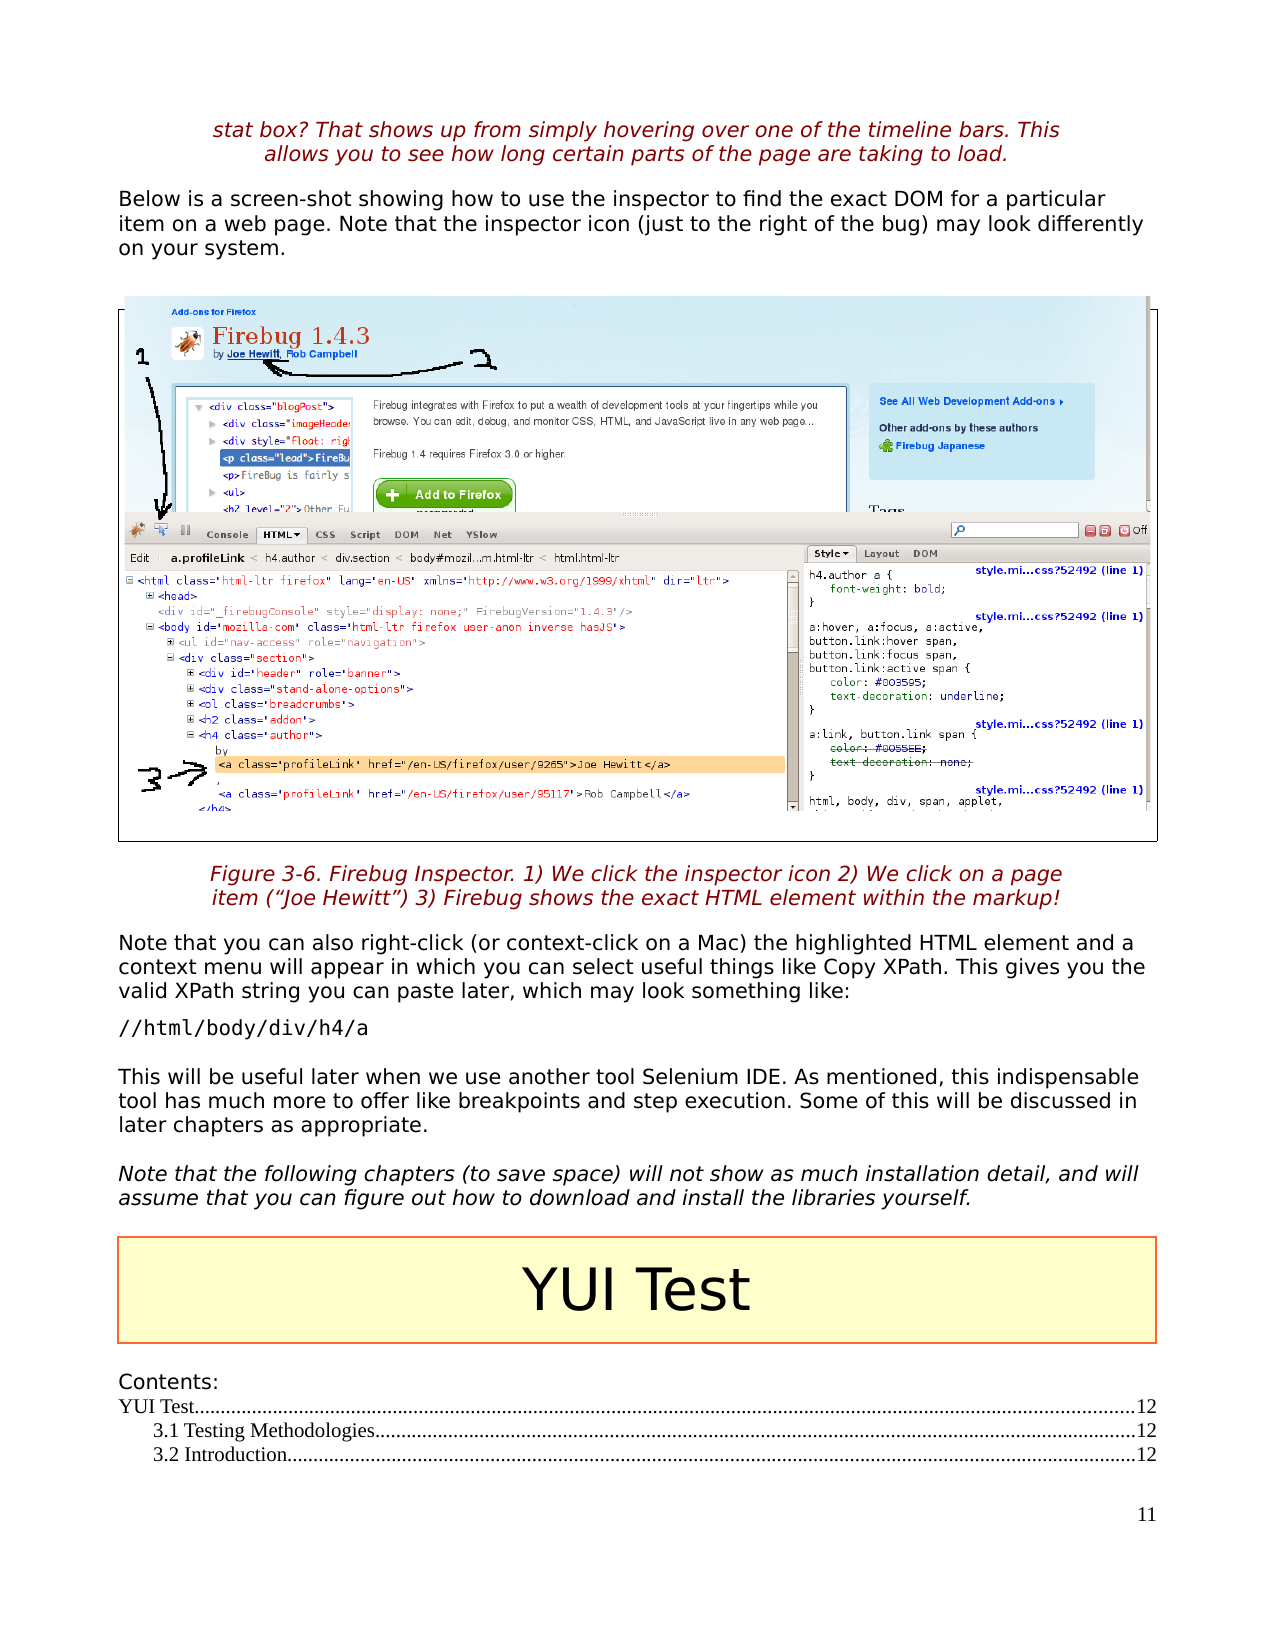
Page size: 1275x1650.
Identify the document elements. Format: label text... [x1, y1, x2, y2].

text 3.2 Introduction 12 [148, 1442, 1157, 1466]
text 3.1 Testing Methodologies 12 [148, 1418, 1157, 1442]
text Contents: [118, 1370, 1157, 1394]
title Figure 3-6. Firebug Inspector. 1) We click the inspector icon 2) We click on a page item (“Joe Hewitt”) 3) Firebug shows the exact HTML element within the markup! [193, 862, 1082, 910]
picture [124, 296, 1151, 811]
text Note that the following chapters (to save space) will not show as much installation detail, and will assume that you can figure out how to download and install the libraries yourself. [118, 1162, 1157, 1211]
text YUI Test 12 [118, 1394, 1157, 1418]
text This will be useful later when we use another tool Selenium IDE. As mentioned, this indispensable tool has much more to offer like breakpoints and step execution. Some of this will be discussed in later chapters as appropriate. [118, 1065, 1157, 1138]
text Note that you can also right-click (or context-click on a Mac) the highlighted HTML element and a context menu will appear in which you can select useful things like Copy XPath. This gives you the valid XPath string you can paste later, which may look something like: [118, 931, 1157, 1004]
title stat box? That shows up from simply hovering over one of the timeline bars. This allows you to see how long certain parts of the page are taking to load. [193, 118, 1082, 167]
subtitle YUI Test [119, 1238, 1155, 1342]
text //html/body/div/h4/a [118, 1016, 1157, 1041]
text Below is a screen-shot showing how to use the inspector to find the exact DOM for a particular item on a web page. Note that the inspector icon (just to the right of the bug) may look differently on your system. [118, 187, 1157, 260]
